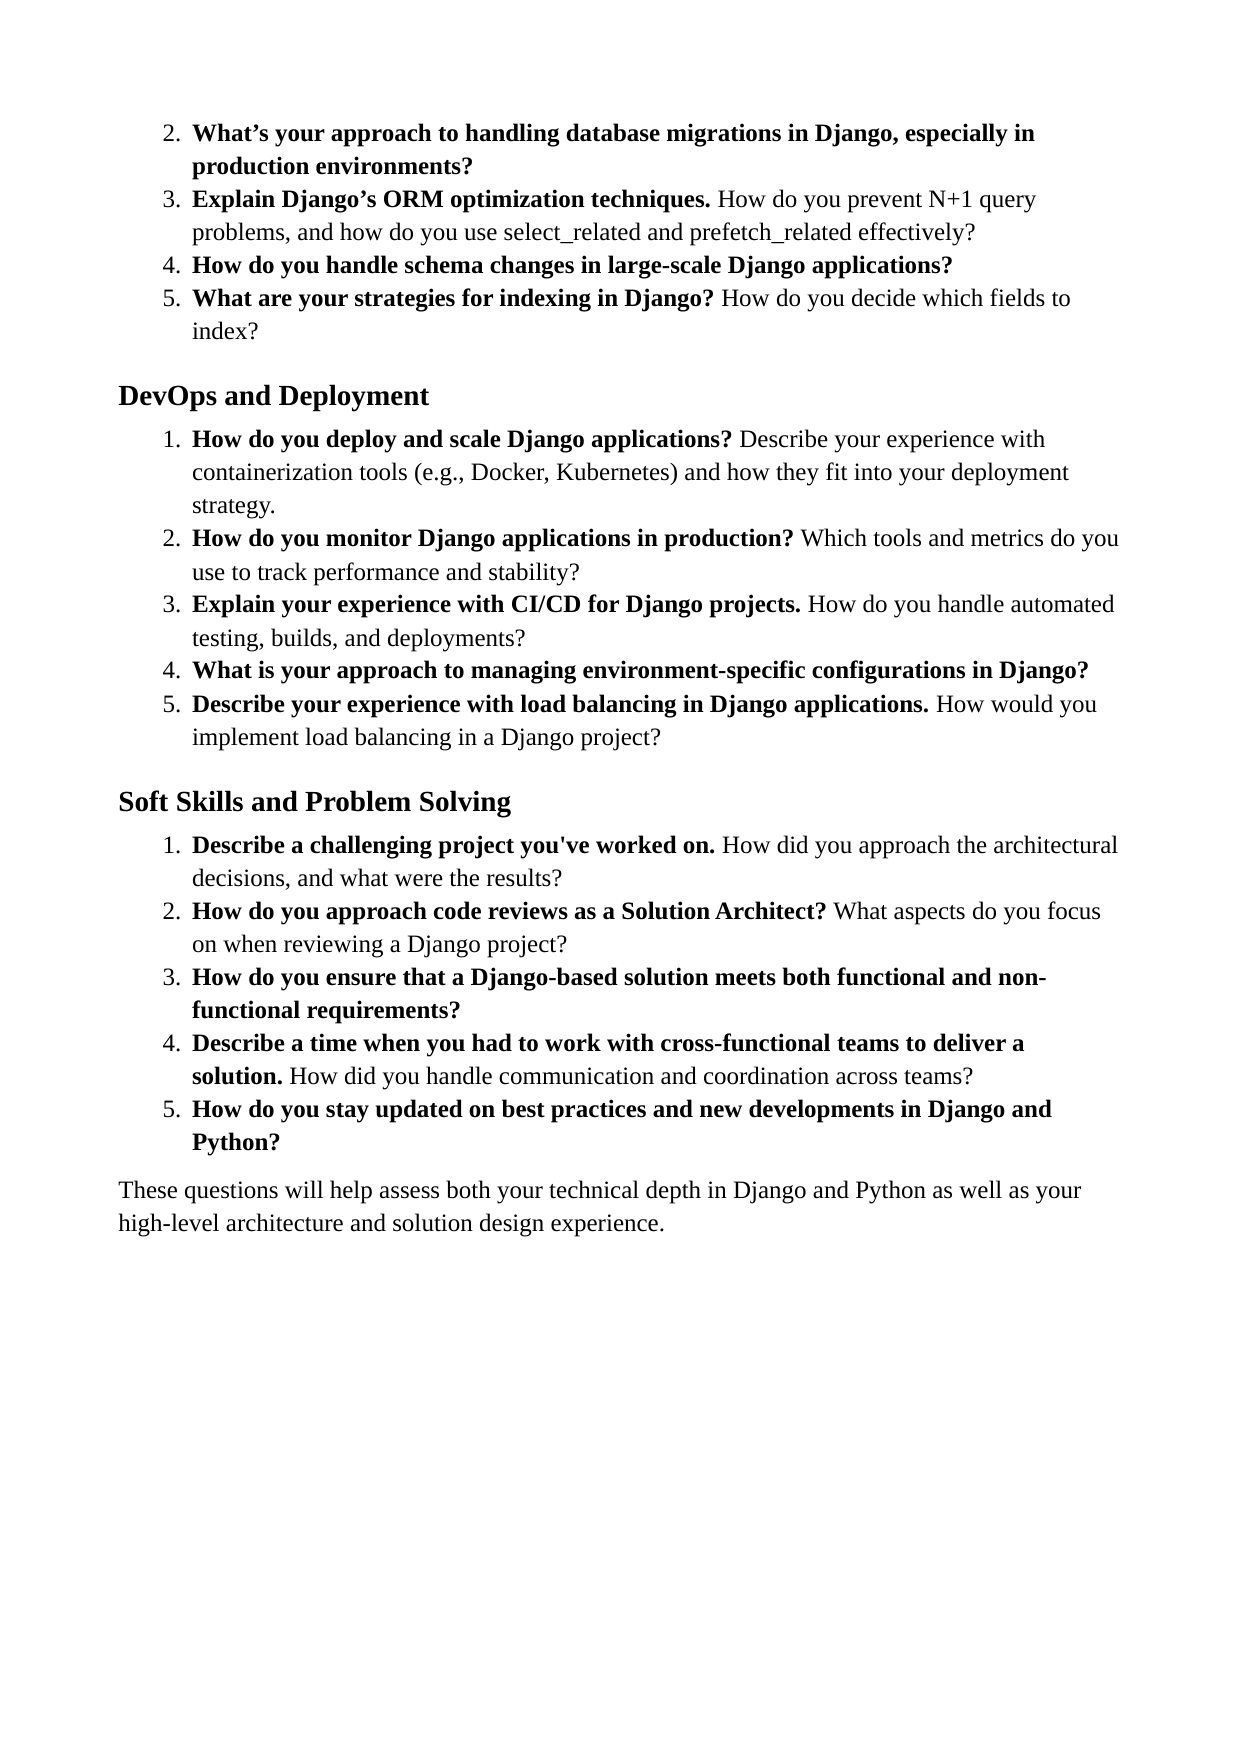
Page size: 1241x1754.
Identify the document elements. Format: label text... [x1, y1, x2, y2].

list How do you handle schema changes in large-scale Django applications? [162, 250, 1122, 279]
list What’s your approach to handling database migrations in Django, especially in production environments? [162, 118, 1122, 180]
list Describe your experience with load balancing in Django applications. How would you implement load balancing in a Django project? [162, 689, 1122, 750]
list How do you approach code reviews as a Solution Architect? What aspects do you focus on when reviewing a Django project? [162, 896, 1122, 958]
list Describe a challenging project you've worked on. How did you approach the architectural decisions, and what were the results? [162, 830, 1122, 892]
subtitle DevOps and Deployment [118, 378, 1122, 412]
list How do you deploy and scale Django applications? Describe your experience with containerization tools (e.g., Docker, Kubernetes) and how they fit into your deployment strategy. [162, 424, 1122, 519]
list How do you ensure that a Django-based solution meets both functional and non-functional requirements? [162, 962, 1122, 1024]
list What are your strategies for indexing in Django? How do you decide which fields to index? [162, 283, 1122, 345]
subtitle Soft Skills and Problem Solving [118, 784, 1122, 817]
list How do you monitor Django applications in production? Which tools and metrics do you use to track performance and stability? [162, 523, 1122, 585]
text These questions will help assess both your technical depth in Django and Python as well as your high-level architecture and solution design experience. [118, 1175, 1122, 1236]
list How do you stay updated on best practices and new developments in Django and Python? [162, 1094, 1122, 1156]
list Explain Django’s ORM optimization techniques. How do you prevent N+1 query problems, and how do you use select_related and prefetch_related effectively? [162, 184, 1122, 246]
list Explain your experience with CI/CD for Django projects. How do you handle automated testing, builds, and deployments? [162, 589, 1122, 651]
list Describe a time when you had to work with cross-functional teams to deliver a solution. How did you handle communication and coordination across teams? [162, 1028, 1122, 1090]
list What is your approach to managing environment-specific configurations in Django? [162, 656, 1122, 684]
